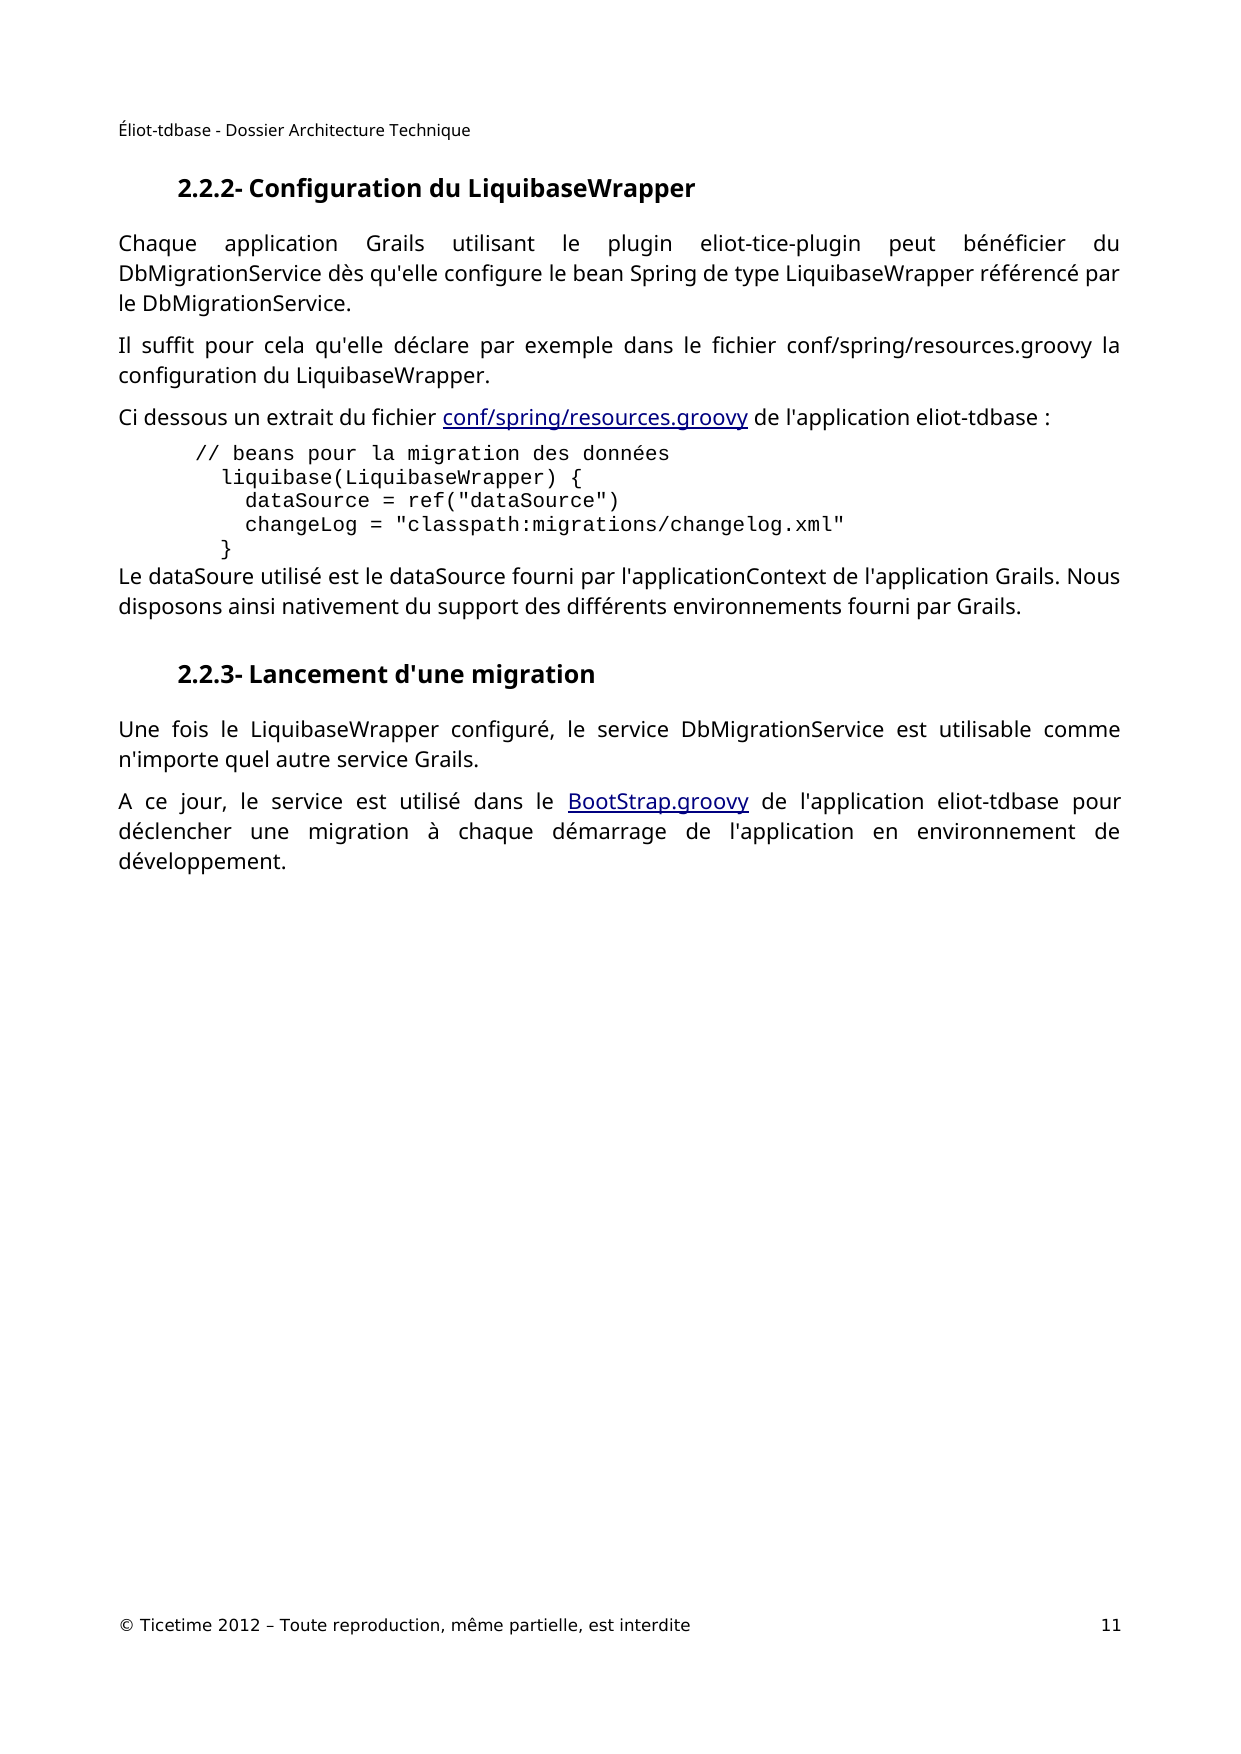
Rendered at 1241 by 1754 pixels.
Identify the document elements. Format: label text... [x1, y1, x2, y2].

text liquibase(LiquibaseWrapper) { [195, 467, 1122, 491]
text Le dataSoure utilisé est le dataSource fourni par l'applicationContext de l'application Grails. Nous disposons ainsi nativement du support des différents environnements fourni par Grails. [118, 561, 1122, 621]
text changeLog = "classpath:migrations/changelog.xml" [195, 514, 1122, 538]
text } [195, 538, 1122, 561]
text A ce jour, le service est utilisé dans le BootStrap.groovy de l'application eliot-tdbase pour déclencher une migration à chaque démarrage de l'application en environnement de développement. [118, 786, 1122, 876]
text dataSource = ref("dataSource") [195, 491, 1122, 514]
text Il suffit pour cela qu'elle déclare par exemple dans le fichier conf/spring/resources.groovy la configuration du LiquibaseWrapper. [118, 330, 1122, 390]
text Chaque application Grails utilisant le plugin eliot-tice-plugin peut bénéficier du DbMigrationService dès qu'elle configure le bean Spring de type LiquibaseWrapper référencé par le DbMigrationService. [118, 228, 1122, 318]
subtitle Configuration du LiquibaseWrapper [118, 171, 1122, 204]
text Une fois le LiquibaseWrapper configuré, le service DbMigrationService est utilisable comme n'importe quel autre service Grails. [118, 714, 1122, 774]
text // beans pour la migration des données [195, 443, 1122, 467]
subtitle Lancement d'une migration [118, 657, 1122, 691]
text Ci dessous un extrait du fichier conf/spring/resources.groovy de l'application eliot-tdbase : [118, 402, 1122, 432]
